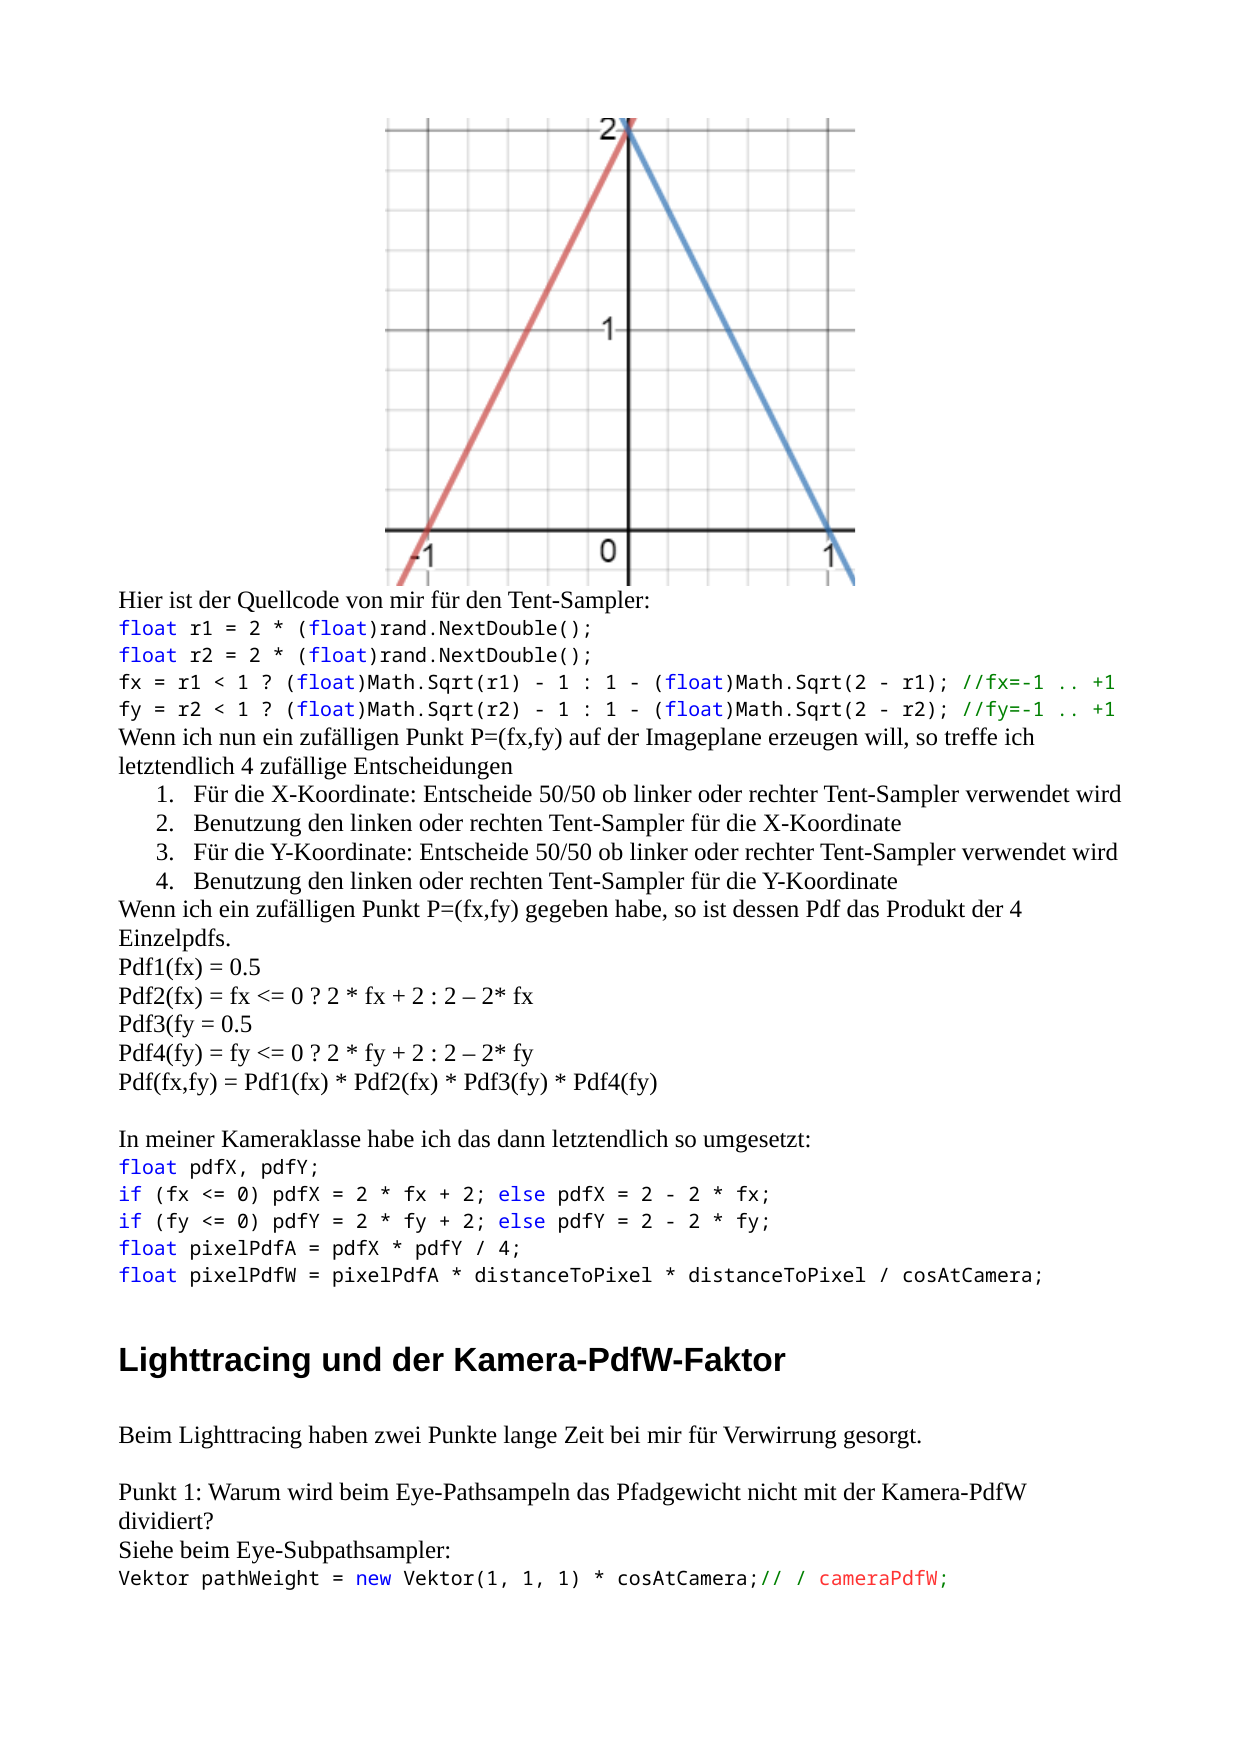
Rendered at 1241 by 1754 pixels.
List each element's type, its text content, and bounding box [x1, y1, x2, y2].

text if (fx <= 0) pdfX = 2 * fx + 2; else pdfX = 2 - 2 * fx; [118, 1180, 1122, 1207]
text Wenn ich nun ein zufälligen Punkt P=(fx,fy) auf der Imageplane erzeugen will, so treffe ich letztendlich 4 zufällige Entscheidungen [118, 722, 1122, 779]
text Hier ist der Quellcode von mir für den Tent-Sampler: [118, 118, 1122, 614]
text float pixelPdfA = pdfX * pdfY / 4; [118, 1234, 1122, 1261]
text float pdfX, pdfY; [118, 1153, 1122, 1180]
list Für die Y-Koordinate: Entscheide 50/50 ob linker oder rechter Tent-Sampler verwendet wird [156, 837, 1122, 866]
subtitle Lighttracing und der Kamera-PdfW-Faktor [118, 1340, 1122, 1379]
text Beim Lighttracing haben zwei Punkte lange Zeit bei mir für Verwirrung gesorgt. [118, 1420, 1122, 1449]
text Vektor pathWeight = new Vektor(1, 1, 1) * cosAtCamera;// / cameraPdfW; [118, 1564, 1122, 1591]
text Pdf1(fx) = 0.5 [118, 952, 1122, 981]
text float r2 = 2 * (float)rand.NextDouble(); [118, 641, 1122, 668]
list Für die X-Koordinate: Entscheide 50/50 ob linker oder rechter Tent-Sampler verwendet wird [156, 779, 1122, 808]
text In meiner Kameraklasse habe ich das dann letztendlich so umgesetzt: [118, 1124, 1122, 1153]
text fy = r2 < 1 ? (float)Math.Sqrt(r2) - 1 : 1 - (float)Math.Sqrt(2 - r2); //fy=-1 .. +1 [118, 695, 1122, 722]
text Pdf2(fx) = fx <= 0 ? 2 * fx + 2 : 2 – 2* fx [118, 981, 1122, 1009]
text Punkt 1: Warum wird beim Eye-Pathsampeln das Pfadgewicht nicht mit der Kamera-PdfW dividiert? [118, 1477, 1122, 1535]
text Pdf(fx,fy) = Pdf1(fx) * Pdf2(fx) * Pdf3(fy) * Pdf4(fy) [118, 1067, 1122, 1096]
text if (fy <= 0) pdfY = 2 * fy + 2; else pdfY = 2 - 2 * fy; [118, 1207, 1122, 1234]
text Siehe beim Eye-Subpathsampler: [118, 1535, 1122, 1564]
picture [385, 118, 856, 586]
text fx = r1 < 1 ? (float)Math.Sqrt(r1) - 1 : 1 - (float)Math.Sqrt(2 - r1); //fx=-1 .. +1 [118, 668, 1122, 695]
text Pdf4(fy) = fy <= 0 ? 2 * fy + 2 : 2 – 2* fy [118, 1038, 1122, 1067]
list Benutzung den linken oder rechten Tent-Sampler für die X-Koordinate [156, 808, 1122, 837]
list Benutzung den linken oder rechten Tent-Sampler für die Y-Koordinate [156, 866, 1122, 894]
text float pixelPdfW = pixelPdfA * distanceToPixel * distanceToPixel / cosAtCamera; [118, 1261, 1122, 1288]
text float r1 = 2 * (float)rand.NextDouble(); [118, 614, 1122, 641]
text Pdf3(fy = 0.5 [118, 1009, 1122, 1038]
text Wenn ich ein zufälligen Punkt P=(fx,fy) gegeben habe, so ist dessen Pdf das Produkt der 4 Einzelpdfs. [118, 894, 1122, 952]
